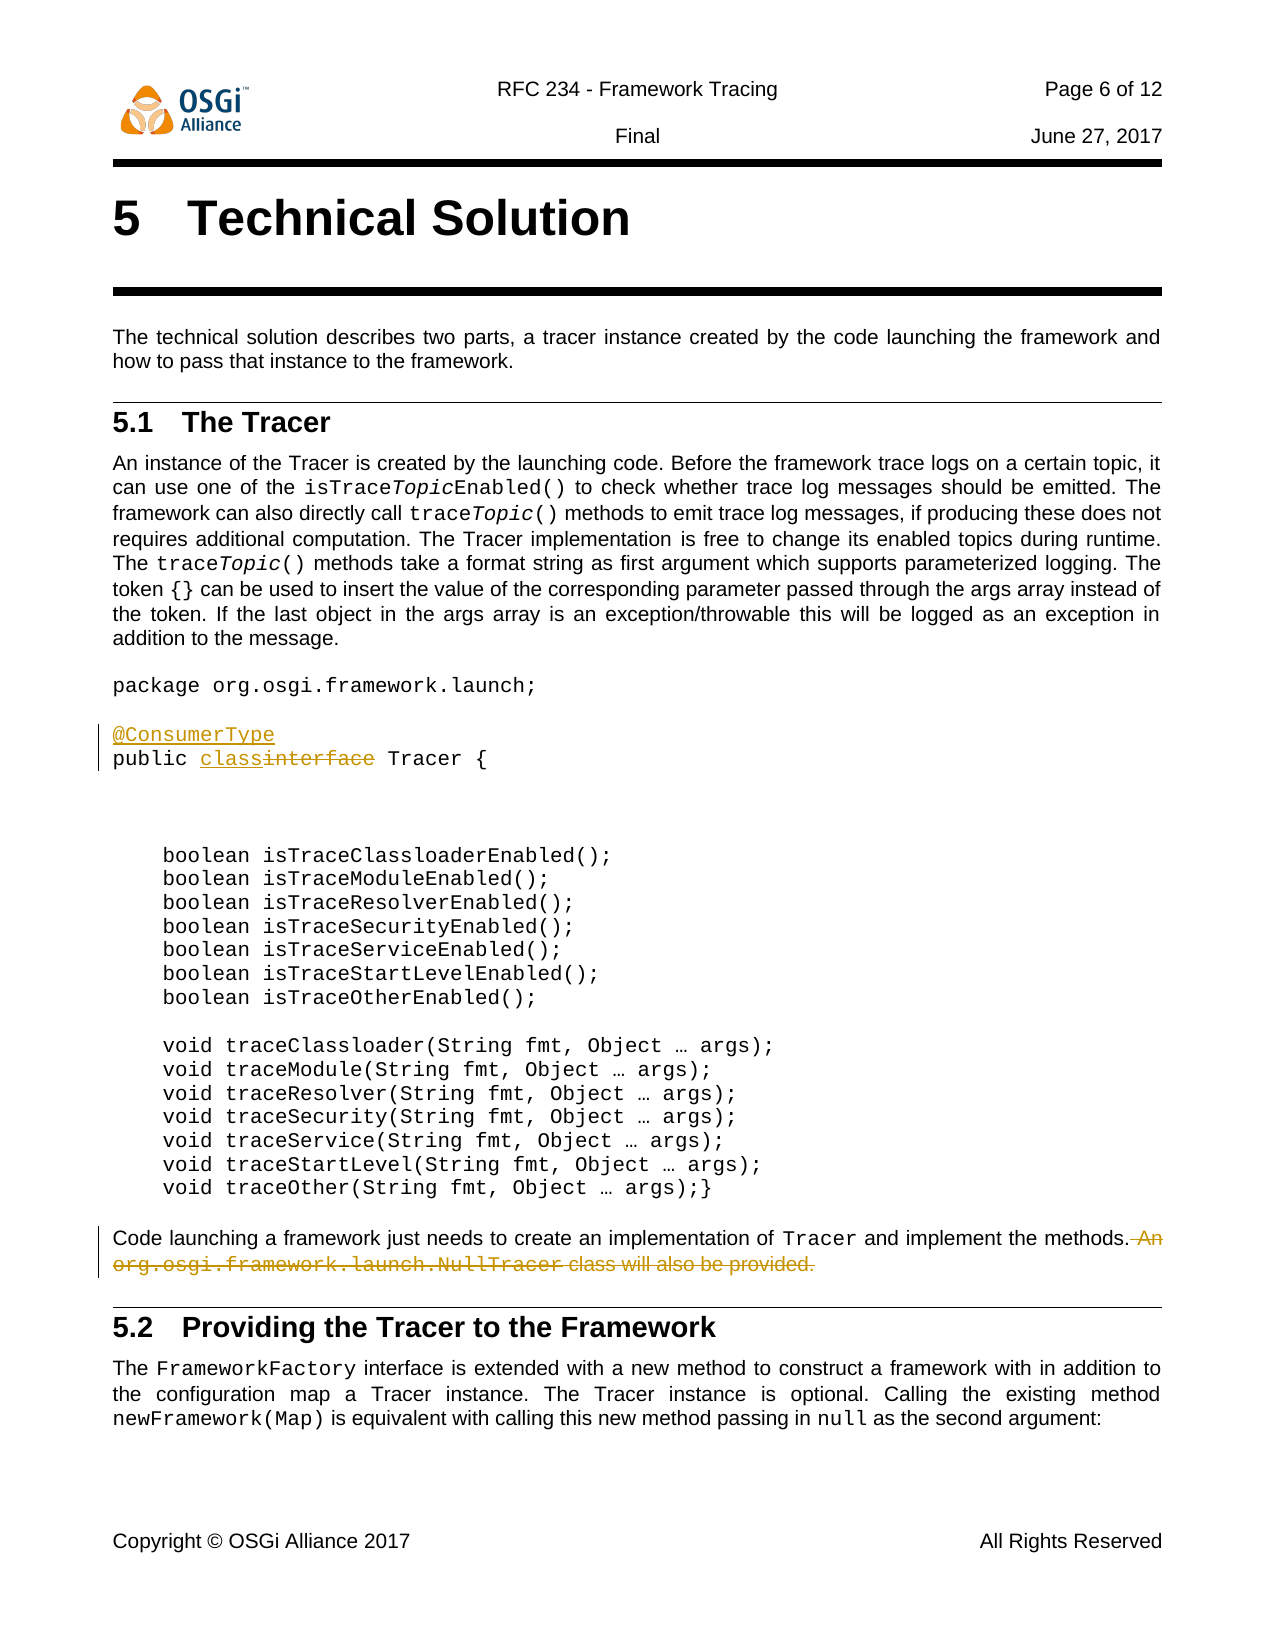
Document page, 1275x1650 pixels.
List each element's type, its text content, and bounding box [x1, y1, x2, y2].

text The technical solution describes two parts, a tracer instance created by the code launching the framework and how to pass that instance to the framework. [112, 325, 1162, 373]
picture [113, 78, 257, 142]
text @ConsumerType public class Tracer { [112, 724, 1162, 771]
text boolean isTraceClassloaderEnabled(); boolean isTraceModuleEnabled(); boolean isTraceResolverEnabled(); boolean isTraceSecurityEnabled(); boolean isTraceServiceEnabled(); boolean isTraceStartLevelEnabled(); boolean isTraceOtherEnabled(); [112, 845, 1162, 1010]
text An instance of the Tracer is created by the launching code. Before the framework trace logs on a certain topic, it can use one of the isTraceTopicEnabled() to check whether trace log messages should be emitted. The framework can also directly call traceTopic() methods to emit trace log messages, if producing these does not requires additional computation. The Tracer implementation is free to change its enabled topics during runtime. The traceTopic() methods take a format string as first argument which supports parameterized logging. The token {} can be used to insert the value of the corresponding parameter passed through the args array instead of the token. If the last object in the args array is an exception/throwable this will be logged as an exception in addition to the message. [112, 451, 1162, 650]
text void traceClassloader(String fmt, Object … args); void traceModule(String fmt, Object … args); void traceResolver(String fmt, Object … args); void traceSecurity(String fmt, Object … args); void traceService(String fmt, Object … args); void traceStartLevel(String fmt, Object … args); void traceOther(String fmt, Object … args);} [112, 1035, 1162, 1201]
subtitle The Tracer [112, 403, 1162, 438]
text The FrameworkFactory interface is extended with a new method to construct a framework with in addition to the configuration map a Tracer instance. The Tracer instance is optional. Calling the existing method newFramework(Map) is equivalent with calling this new method passing in null as the second argument: [112, 1356, 1162, 1431]
text Code launching a framework just needs to create an implementation of Tracer and implement the methods. [112, 1226, 1162, 1277]
subtitle Technical Solution [112, 160, 1162, 296]
subtitle Providing the Tracer to the Framework [112, 1308, 1162, 1343]
text package org.osgi.framework.launch; [112, 675, 1162, 699]
